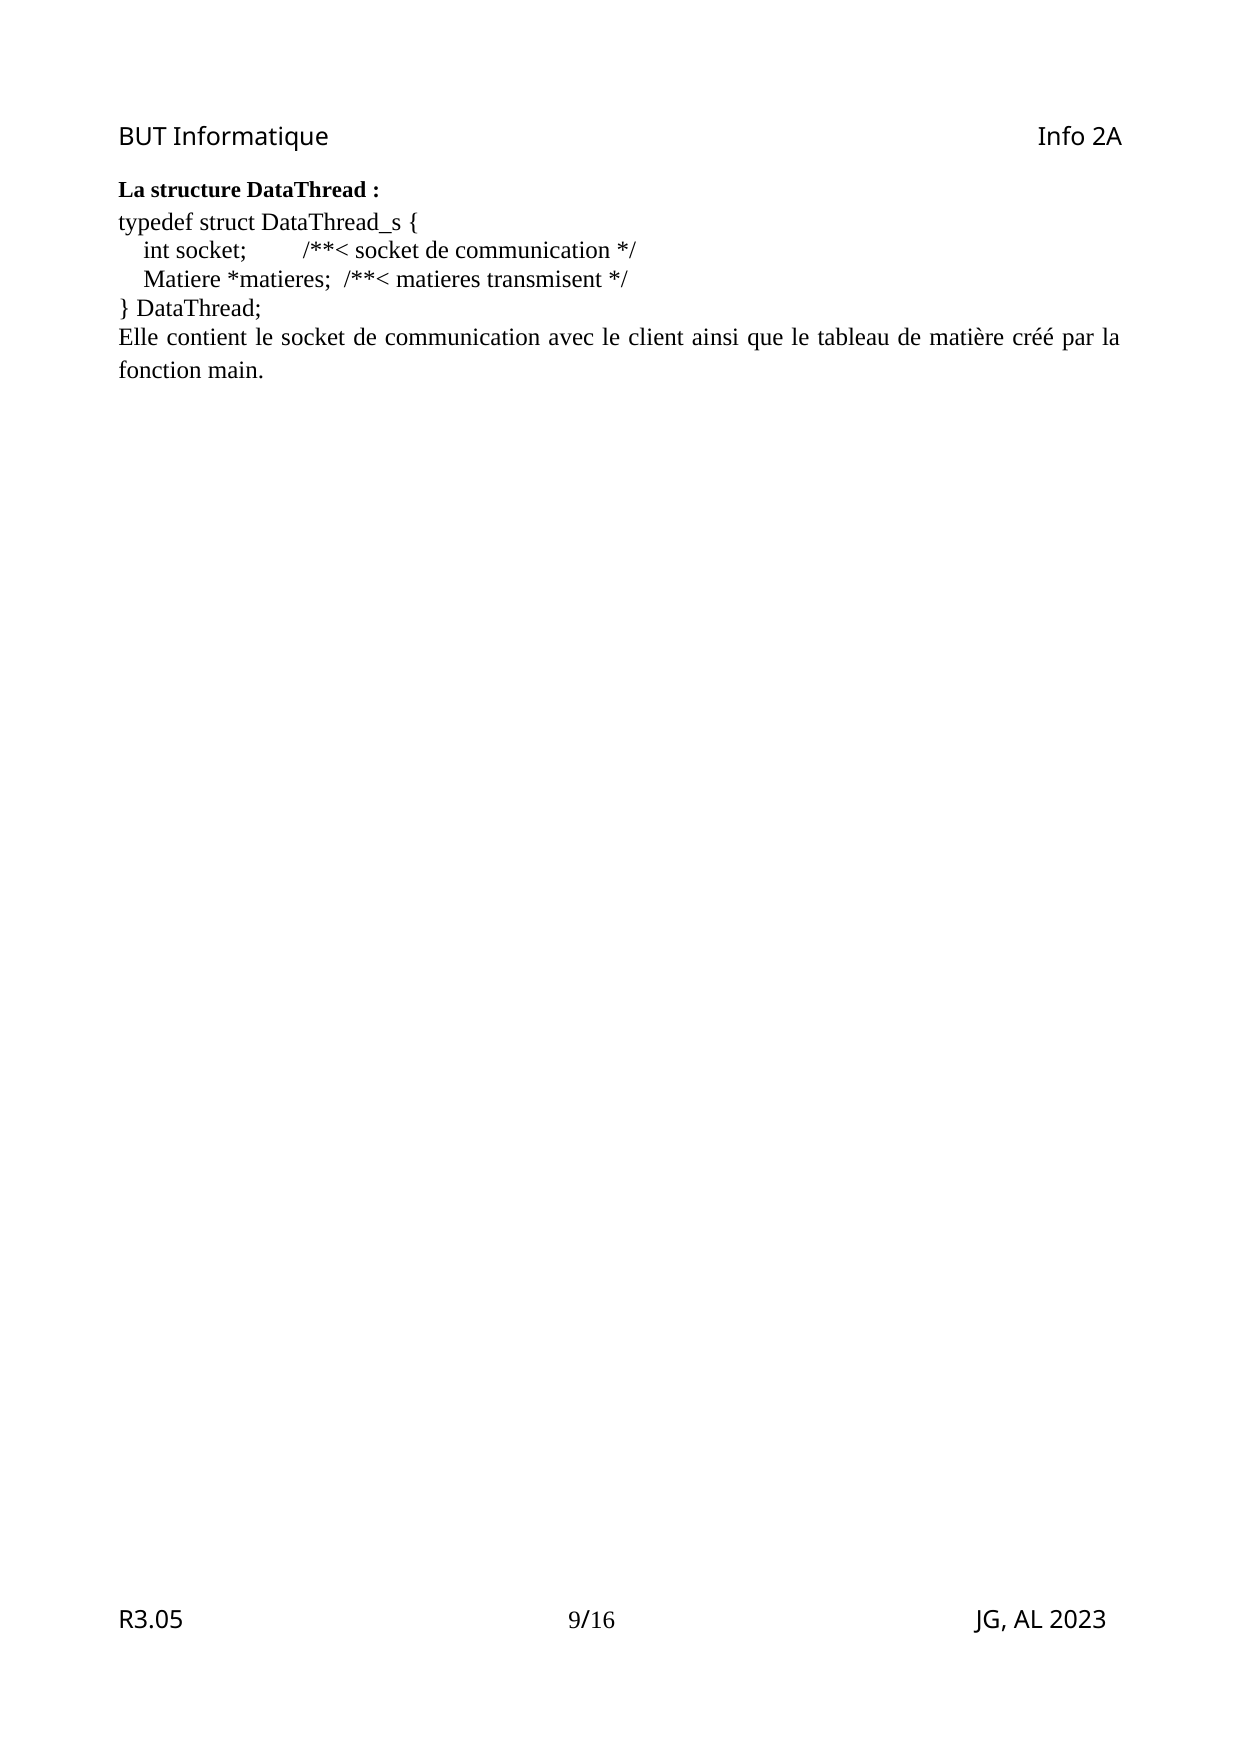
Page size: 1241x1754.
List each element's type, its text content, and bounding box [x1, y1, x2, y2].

text } DataThread; [118, 293, 1122, 322]
text Elle contient le socket de communication avec le client ainsi que le tableau de matière créé par la fonction main. [118, 322, 1122, 383]
text typedef struct DataThread_s { [118, 207, 1122, 235]
text int socket; /**< socket de communication */ [118, 235, 1122, 264]
text Matiere *matieres; /**< matieres transmisent */ [118, 264, 1122, 293]
subtitle La structure DataThread : [118, 176, 1122, 202]
